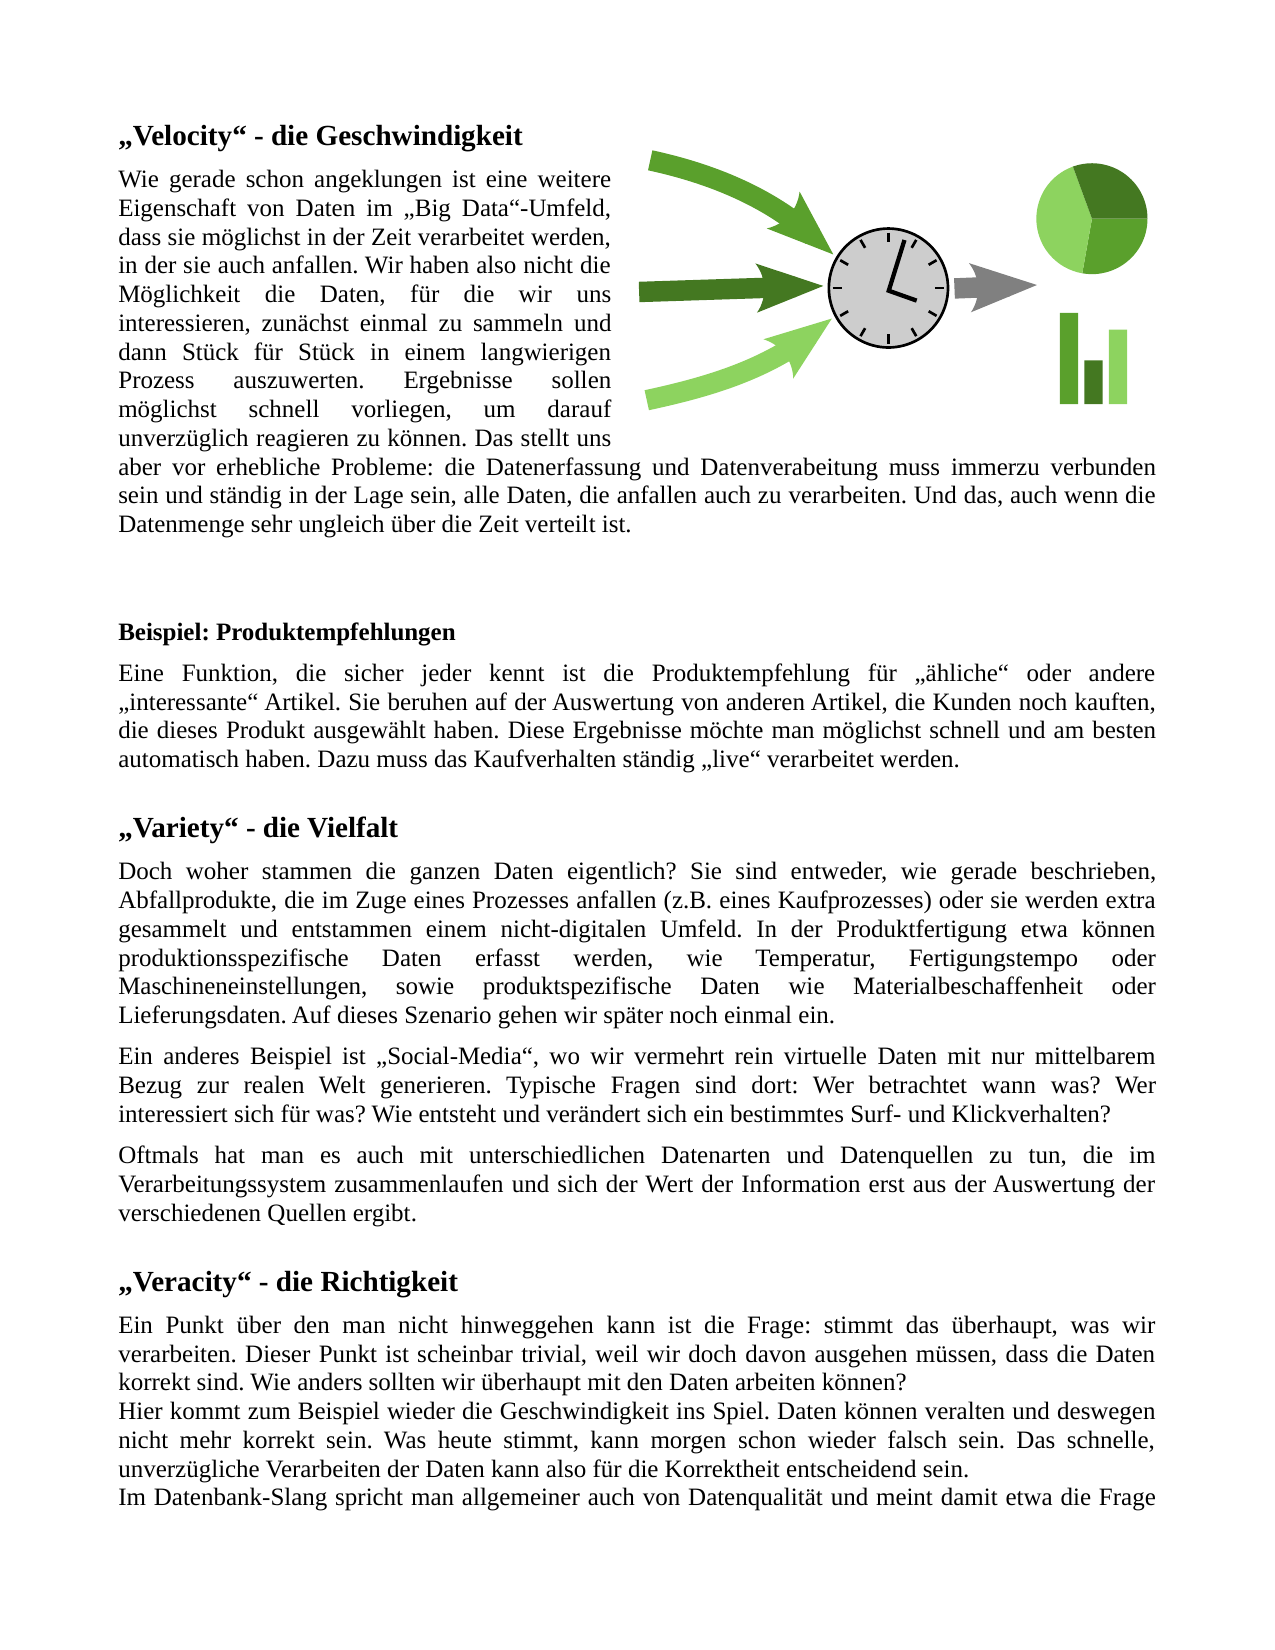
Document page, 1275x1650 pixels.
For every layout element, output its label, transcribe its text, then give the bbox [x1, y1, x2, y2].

text Ein anderes Beispiel ist „Social-Media“, wo wir vermehrt rein virtuelle Daten mit nur mittelbarem Bezug zur realen Welt generieren. Typische Fragen sind dort: Wer betrachtet wann was? Wer interessiert sich für was? Wie entsteht und verändert sich ein bestimmtes Surf- und Klickverhalten? [118, 1041, 1157, 1128]
text Ein Punkt über den man nicht hinweggehen kann ist die Frage: stimmt das überhaupt, was wir verarbeiten. Dieser Punkt ist scheinbar trivial, weil wir doch davon ausgehen müssen, dass die Daten korrekt sind. Wie anders sollten wir überhaupt mit den Daten arbeiten können? [118, 1310, 1157, 1396]
subtitle Beispiel: Produktempfehlungen [118, 617, 1157, 645]
subtitle „Variety“ - die Vielfalt [118, 810, 1157, 844]
text Oftmals hat man es auch mit unterschiedlichen Datenarten und Datenquellen zu tun, die im Verarbeitungssystem zusammenlaufen und sich der Wert der Information erst aus der Auswertung der verschiedenen Quellen ergibt. [118, 1140, 1157, 1226]
text Im Datenbank-Slang spricht man allgemeiner auch von Datenqualität und meint damit etwa die Frage [118, 1482, 1157, 1511]
text Doch woher stammen die ganzen Daten eigentlich? Sie sind entweder, wie gerade beschrieben, Abfallprodukte, die im Zuge eines Prozesses anfallen (z.B. eines Kaufprozesses) oder sie werden extra gesammelt und entstammen einem nicht-digitalen Umfeld. In der Produktfertigung etwa können produktionsspezifische Daten erfasst werden, wie Temperatur, Fertigungstempo oder Maschineneinstellungen, sowie produktspezifische Daten wie Materialbeschaffenheit oder Lieferungsdaten. Auf dieses Szenario gehen wir später noch einmal ein. [118, 856, 1157, 1029]
text Hier kommt zum Beispiel wieder die Geschwindigkeit ins Spiel. Daten können veralten und deswegen nicht mehr korrekt sein. Was heute stimmt, kann morgen schon wieder falsch sein. Das schnelle, unverzügliche Verarbeiten der Daten kann also für die Korrektheit entscheidend sein. [118, 1396, 1157, 1482]
text Wie gerade schon angeklungen ist eine weitere Eigenschaft von Daten im „Big Data“-Umfeld, dass sie möglichst in der Zeit verarbeitet werden, in der sie auch anfallen. Wir haben also nicht die Möglichkeit die Daten, für die wir uns interessieren, zunächst einmal zu sammeln und dann Stück für Stück in einem langwierigen Prozess auszuwerten. Ergebnisse sollen möglichst schnell vorliegen, um darauf unverzüglich reagieren zu können. Das stellt uns aber vor erhebliche Probleme: die Datenerfassung und Datenverabeitung muss immerzu verbunden sein und ständig in der Lage sein, alle Daten, die anfallen auch zu verarbeiten. Und das, auch wenn die Datenmenge sehr ungleich über die Zeit verteilt ist. [118, 164, 1157, 538]
text Eine Funktion, die sicher jeder kennt ist die Produktempfehlung für „ähliche“ oder andere „interessante“ Artikel. Sie beruhen auf der Auswertung von anderen Artikel, die Kunden noch kauften, die dieses Produkt ausgewählt haben. Diese Ergebnisse möchte man möglichst schnell und am besten automatisch haben. Dazu muss das Kaufverhalten ständig „live“ verarbeitet werden. [118, 658, 1157, 773]
subtitle „Velocity“ - die Geschwindigkeit [118, 118, 1157, 152]
subtitle „Veracity“ - die Richtigkeit [118, 1264, 1157, 1297]
